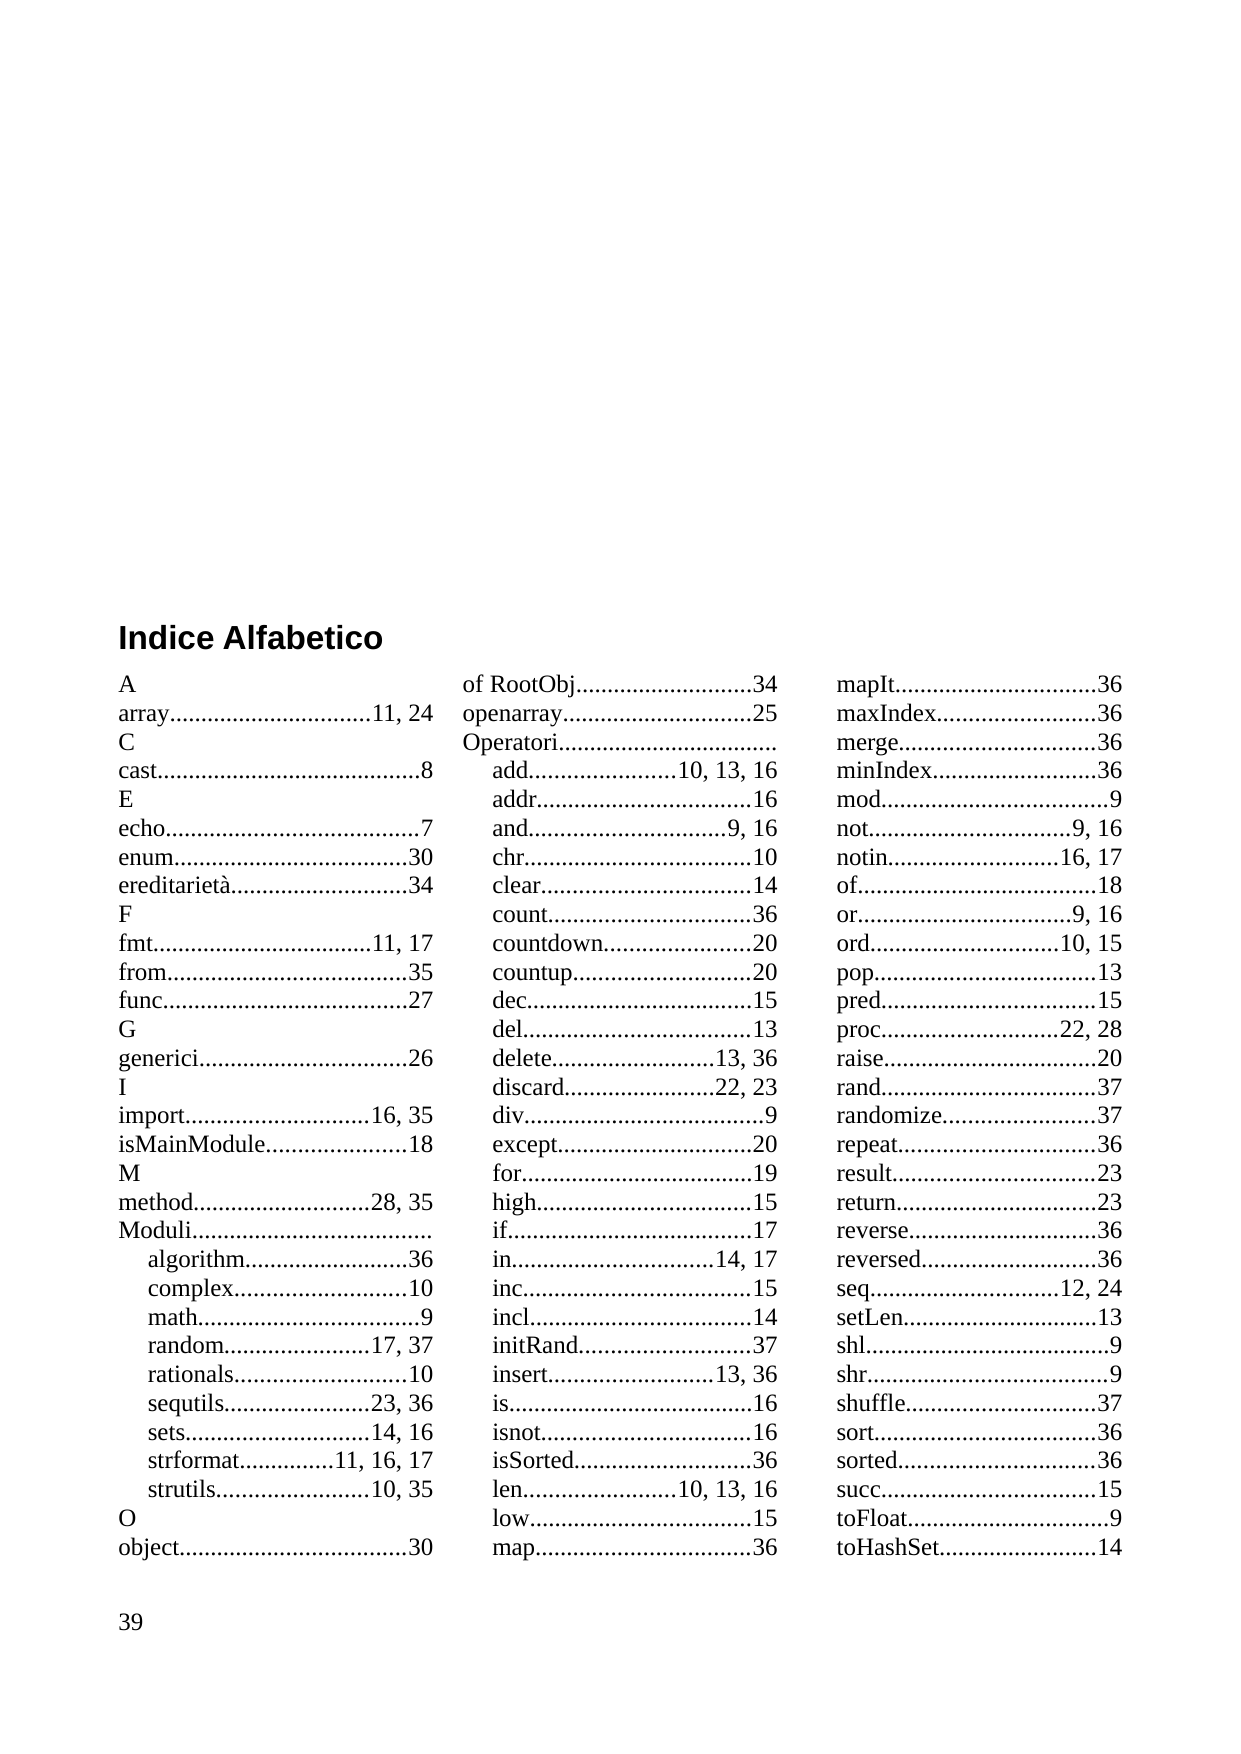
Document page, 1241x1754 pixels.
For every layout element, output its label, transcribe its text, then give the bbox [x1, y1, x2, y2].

text sequtils 23, 36 [148, 1388, 433, 1417]
text from 35 [118, 957, 433, 985]
text countup 20 [492, 957, 777, 985]
text random 17, 37 [148, 1330, 433, 1359]
text algorithm 36 [148, 1244, 433, 1273]
text of RootObj 34 [462, 669, 777, 698]
text Operatori [462, 727, 777, 755]
text isnot 16 [492, 1417, 777, 1445]
text is 16 [492, 1388, 777, 1417]
text rationals 10 [148, 1359, 433, 1388]
text return 23 [836, 1187, 1122, 1215]
text clear 14 [492, 870, 777, 899]
text reverse 36 [836, 1215, 1122, 1244]
text C [118, 727, 433, 755]
text notin 16, 17 [836, 842, 1122, 870]
text map 36 [492, 1532, 777, 1560]
text addr 16 [492, 784, 777, 813]
text A [118, 669, 433, 698]
text cast 8 [118, 755, 433, 784]
text delete 13, 36 [492, 1043, 777, 1072]
text merge 36 [836, 727, 1122, 755]
text initRand 37 [492, 1330, 777, 1359]
text len 10, 13, 16 [492, 1474, 777, 1503]
text fmt 11, 17 [118, 928, 433, 957]
text ord 10, 15 [836, 928, 1122, 957]
subtitle Indice Alfabetico [118, 618, 1122, 657]
text div 9 [492, 1100, 777, 1129]
text openarray 25 [462, 698, 777, 727]
text shr 9 [836, 1359, 1122, 1388]
text of 18 [836, 870, 1122, 899]
text mod 9 [836, 784, 1122, 813]
text isMainModule 18 [118, 1129, 433, 1158]
text except 20 [492, 1129, 777, 1158]
text import 16, 35 [118, 1100, 433, 1129]
text G [118, 1014, 433, 1043]
text setLen 13 [836, 1302, 1122, 1330]
text result 23 [836, 1158, 1122, 1187]
text if 17 [492, 1215, 777, 1244]
text E [118, 784, 433, 813]
text shl 9 [836, 1330, 1122, 1359]
text insert 13, 36 [492, 1359, 777, 1388]
text proc 22, 28 [836, 1014, 1122, 1043]
text add 10, 13, 16 [492, 755, 777, 784]
text dec 15 [492, 985, 777, 1014]
text countdown 20 [492, 928, 777, 957]
text randomize 37 [836, 1100, 1122, 1129]
text toFloat 9 [836, 1503, 1122, 1532]
text math 9 [148, 1302, 433, 1330]
text generici 26 [118, 1043, 433, 1072]
text strformat 11, 16, 17 [148, 1445, 433, 1474]
text seq 12, 24 [836, 1273, 1122, 1302]
text sorted 36 [836, 1445, 1122, 1474]
text I [118, 1072, 433, 1100]
text high 15 [492, 1187, 777, 1215]
text echo 7 [118, 813, 433, 842]
text sort 36 [836, 1417, 1122, 1445]
text not 9, 16 [836, 813, 1122, 842]
text object 30 [118, 1532, 433, 1560]
text array 11, 24 [118, 698, 433, 727]
text raise 20 [836, 1043, 1122, 1072]
text strutils 10, 35 [148, 1474, 433, 1503]
text pop 13 [836, 957, 1122, 985]
text or 9, 16 [836, 899, 1122, 928]
text chr 10 [492, 842, 777, 870]
text F [118, 899, 433, 928]
text isSorted 36 [492, 1445, 777, 1474]
text inc 15 [492, 1273, 777, 1302]
text Moduli [118, 1215, 433, 1244]
text in 14, 17 [492, 1244, 777, 1273]
text rand 37 [836, 1072, 1122, 1100]
text func 27 [118, 985, 433, 1014]
text reversed 36 [836, 1244, 1122, 1273]
text for 19 [492, 1158, 777, 1187]
text O [118, 1503, 433, 1532]
text and 9, 16 [492, 813, 777, 842]
text enum 30 [118, 842, 433, 870]
text succ 15 [836, 1474, 1122, 1503]
text shuffle 37 [836, 1388, 1122, 1417]
text discard 22, 23 [492, 1072, 777, 1100]
text low 15 [492, 1503, 777, 1532]
text sets 14, 16 [148, 1417, 433, 1445]
text M [118, 1158, 433, 1187]
text repeat 36 [836, 1129, 1122, 1158]
text incl 14 [492, 1302, 777, 1330]
text pred 15 [836, 985, 1122, 1014]
text ereditarietà 34 [118, 870, 433, 899]
text mapIt 36 [836, 669, 1122, 698]
text complex 10 [148, 1273, 433, 1302]
text toHashSet 14 [836, 1532, 1122, 1560]
text minIndex 36 [836, 755, 1122, 784]
text count 36 [492, 899, 777, 928]
text del 13 [492, 1014, 777, 1043]
text method 28, 35 [118, 1187, 433, 1215]
text maxIndex 36 [836, 698, 1122, 727]
